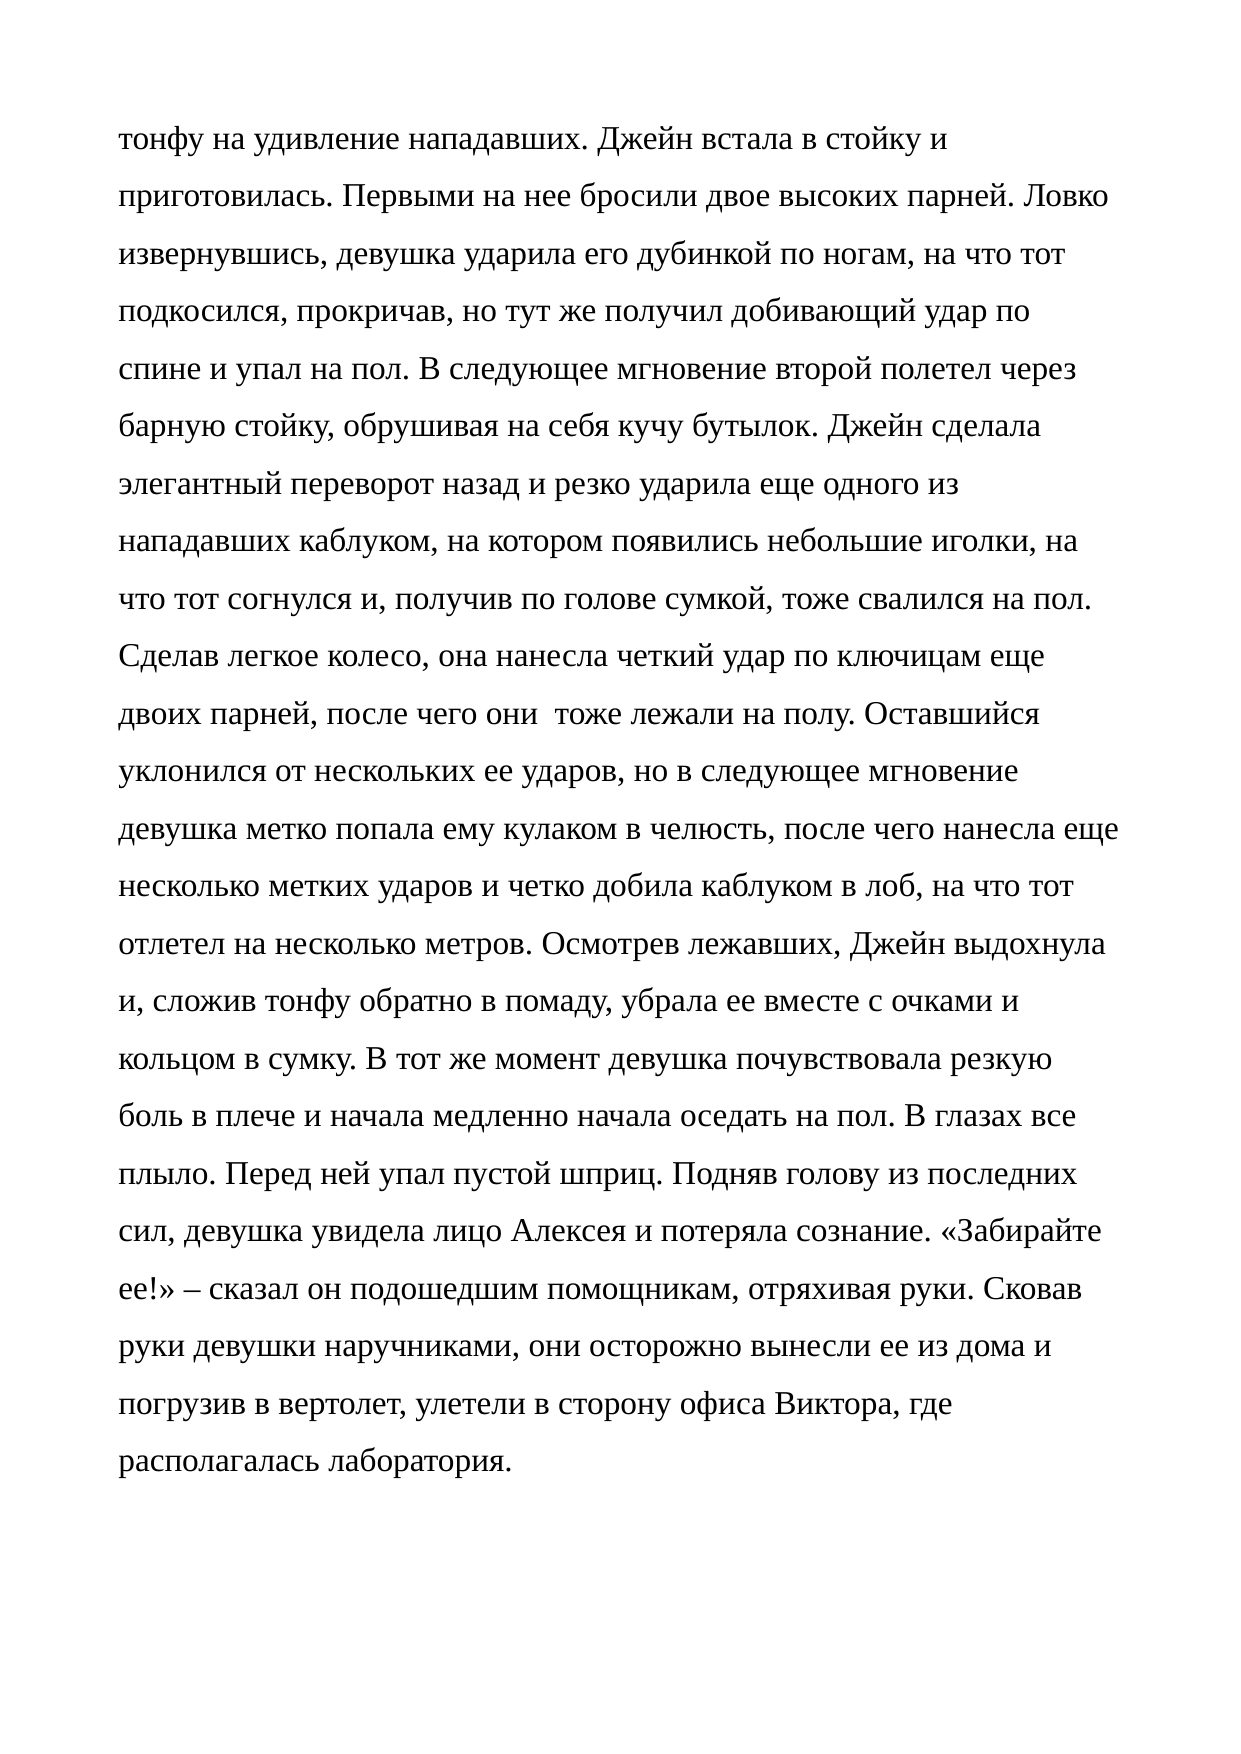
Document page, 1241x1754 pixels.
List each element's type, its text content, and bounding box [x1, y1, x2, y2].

text тонфу на удивление нападавших. Джейн встала в стойку и приготовилась. Первыми на нее бросили двое высоких парней. Ловко извернувшись, девушка ударила его дубинкой по ногам, на что тот подкосился, прокричав, но тут же получил добивающий удар по спине и упал на пол. В следующее мгновение второй полетел через барную стойку, обрушивая на себя кучу бутылок. Джейн сделала элегантный переворот назад и резко ударила еще одного из нападавших каблуком, на котором появились небольшие иголки, на что тот согнулся и, получив по голове сумкой, тоже свалился на пол. Сделав легкое колесо, она нанесла четкий удар по ключицам еще двоих парней, после чего они тоже лежали на полу. Оставшийся уклонился от нескольких ее ударов, но в следующее мгновение девушка метко попала ему кулаком в челюсть, после чего нанесла еще несколько метких ударов и четко добила каблуком в лоб, на что тот отлетел на несколько метров. Осмотрев лежавших, Джейн выдохнула и, сложив тонфу обратно в помаду, убрала ее вместе с очками и кольцом в сумку. В тот же момент девушка почувствовала резкую боль в плече и начала медленно начала оседать на пол. В глазах все плыло. Перед ней упал пустой шприц. Подняв голову из последних сил, девушка увидела лицо Алексея и потеряла сознание. «Забирайте ее!» – сказал он подошедшим помощникам, отряхивая руки. Сковав руки девушки наручниками, они осторожно вынесли ее из дома и погрузив в вертолет, улетели в сторону офиса Виктора, где располагалась лаборатория. [118, 118, 1122, 1479]
